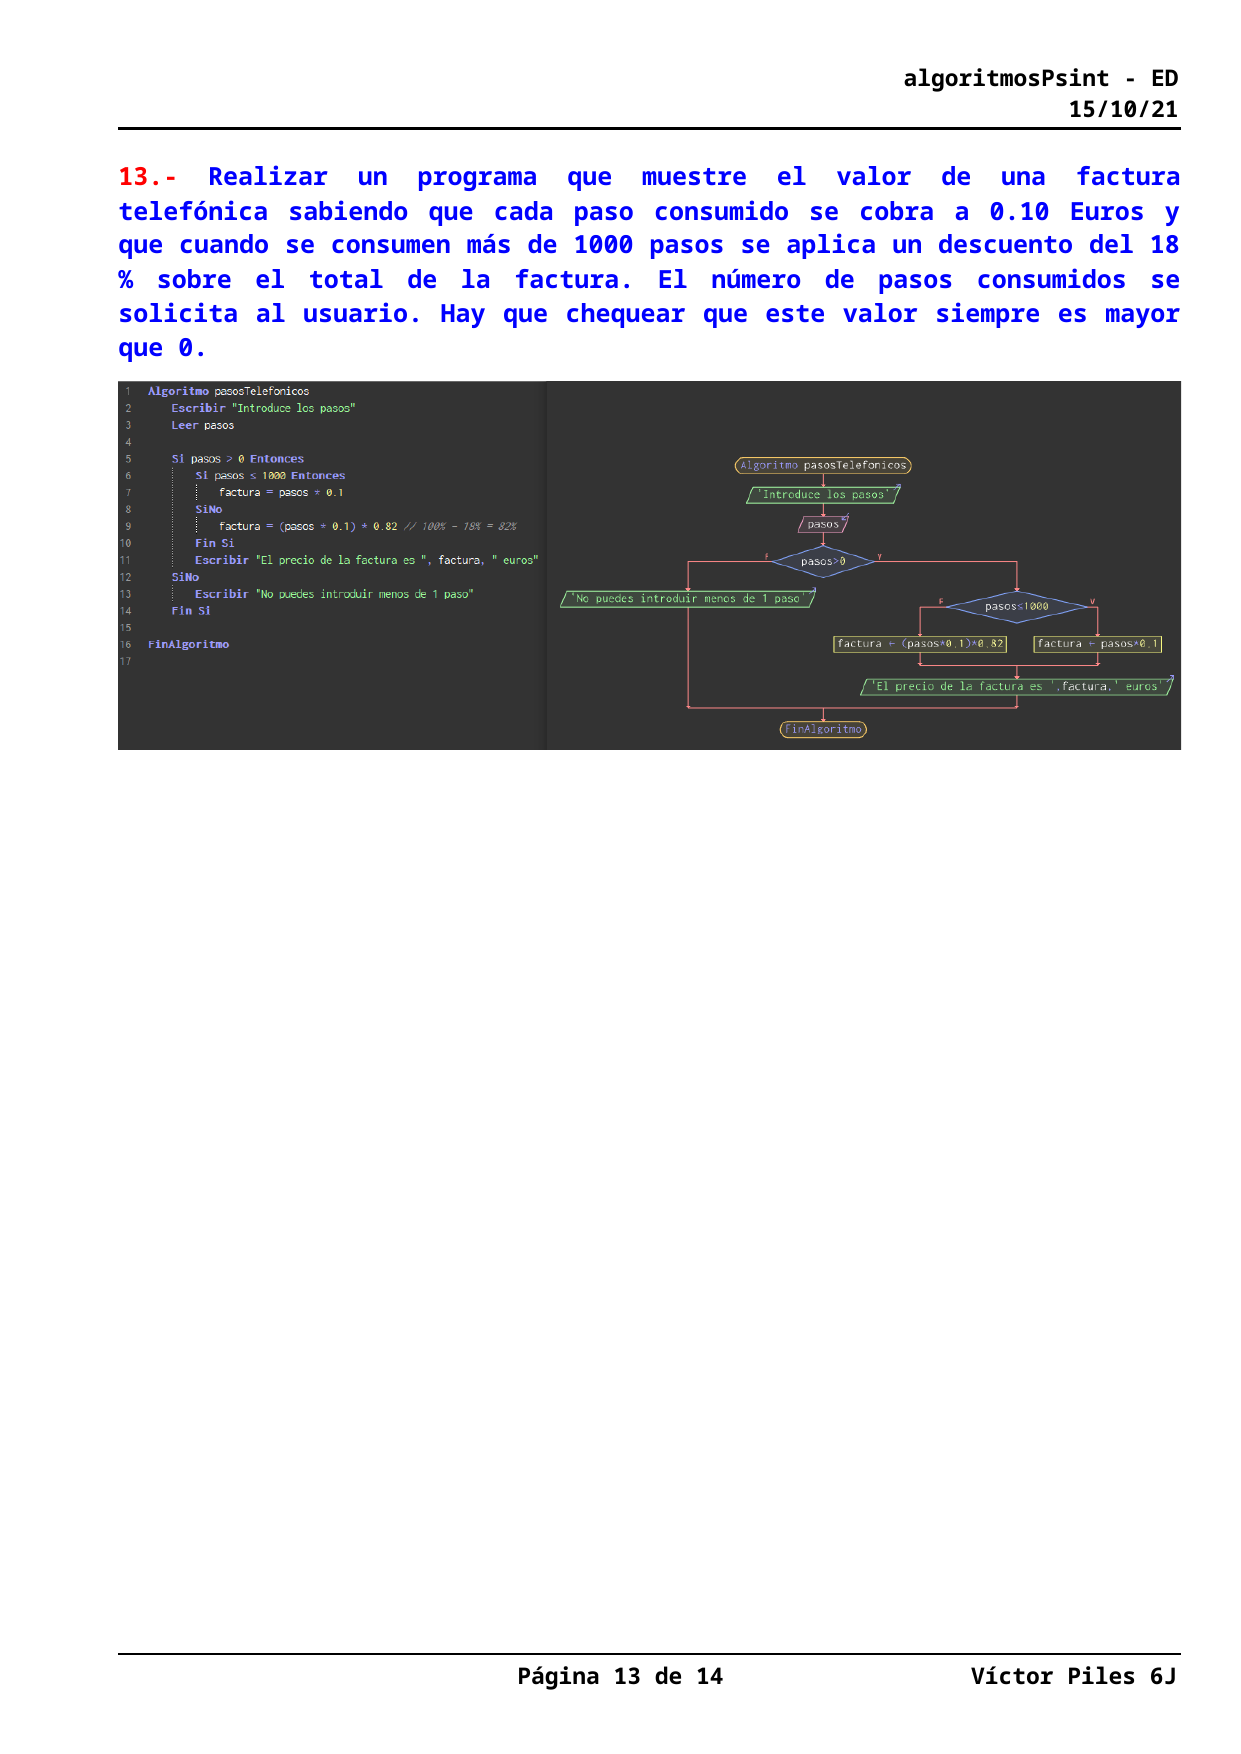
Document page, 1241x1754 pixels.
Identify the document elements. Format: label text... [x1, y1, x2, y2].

text 13.- Realizar un programa que muestre el valor de una factura telefónica sabiendo que cada paso consumido se cobra a 0.10 Euros y que cuando se consumen más de 1000 pasos se aplica un descuento del 18 % sobre el total de la factura. El número de pasos consumidos se solicita al usuario. Hay que chequear que este valor siempre es mayor que 0. [118, 159, 1181, 363]
picture [118, 381, 1182, 750]
